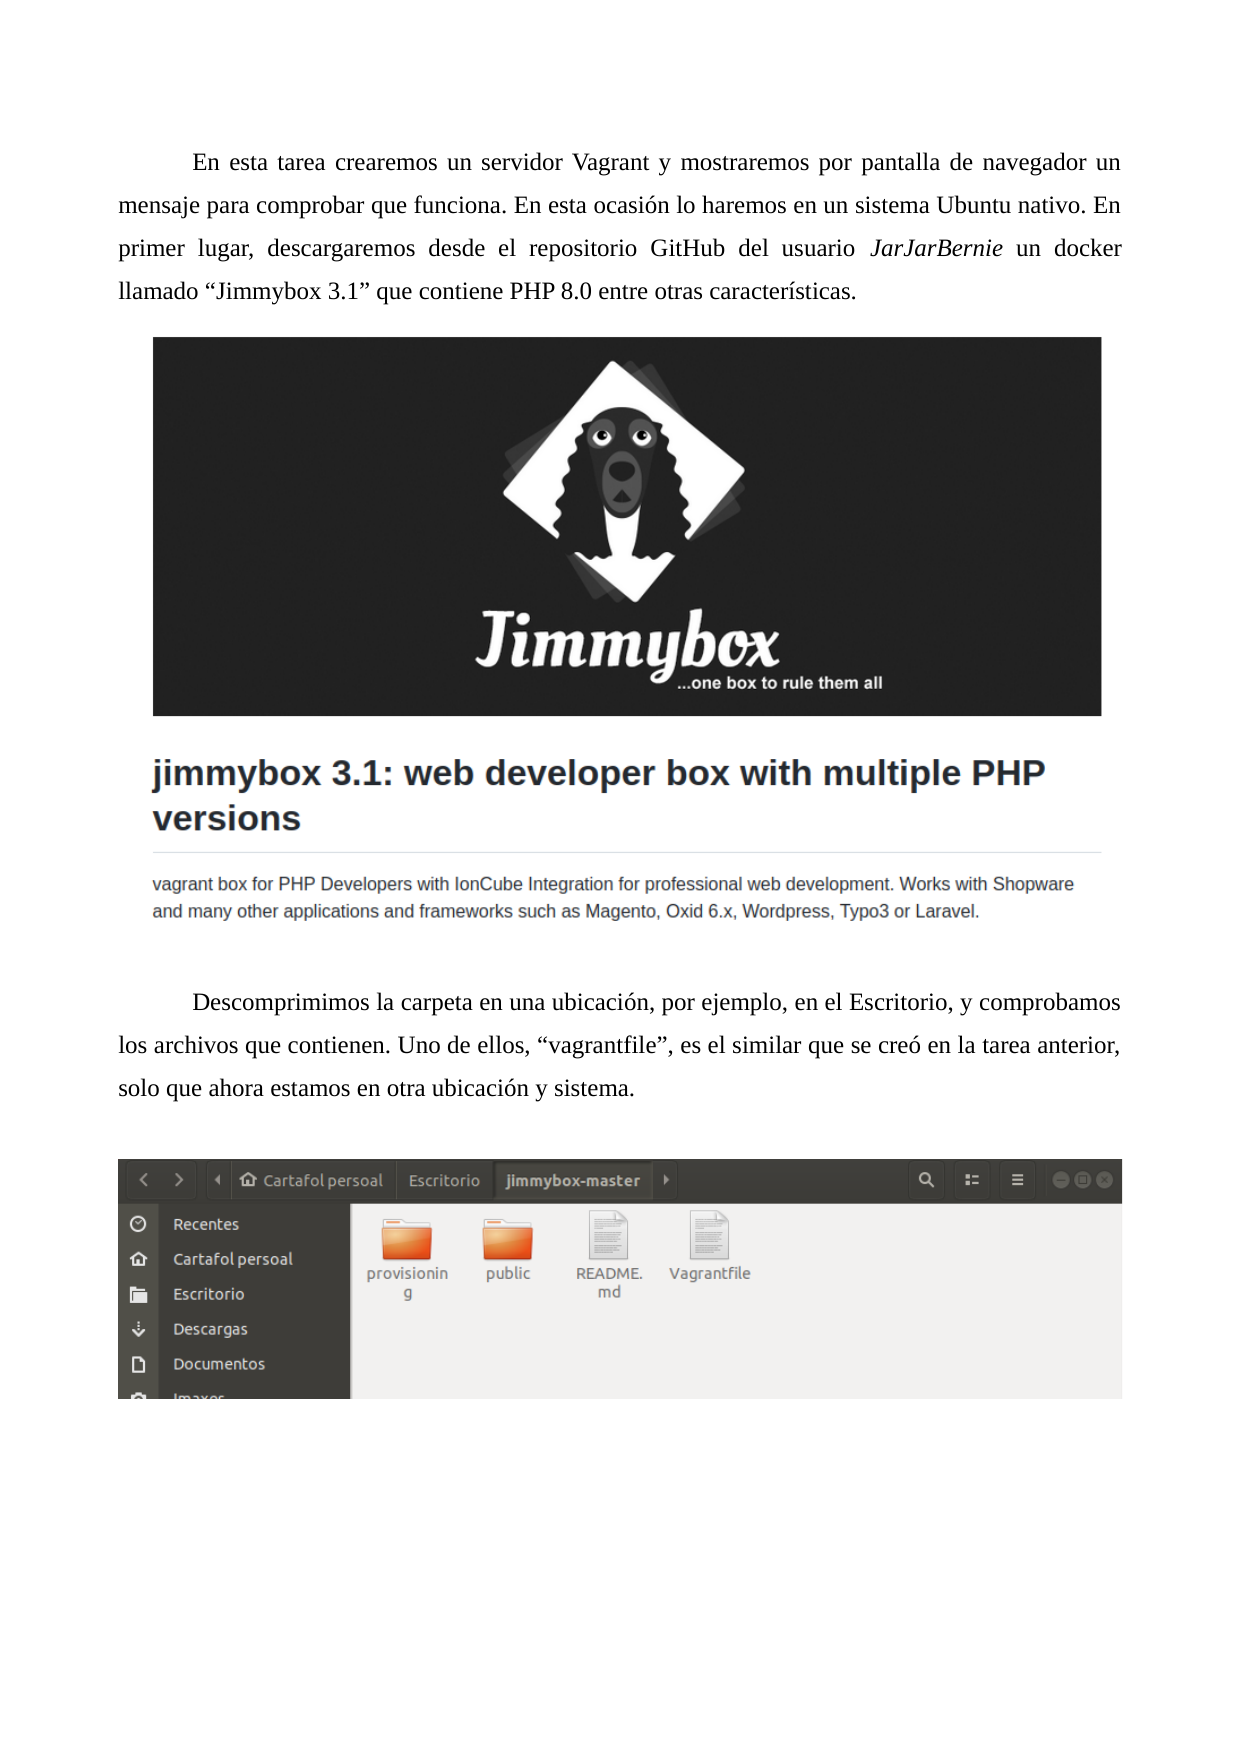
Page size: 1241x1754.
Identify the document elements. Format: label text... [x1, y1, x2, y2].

text En esta tarea crearemos un servidor Vagrant y mostraremos por pantalla de navegador un mensaje para comprobar que funciona. En esta ocasión lo haremos en un sistema Ubuntu nativo. En primer lugar, descargaremos desde el repositorio GitHub del usuario JarJarBernie un docker llamado “Jimmybox 3.1” que contiene PHP 8.0 entre otras características. [118, 147, 1122, 305]
text Descomprimimos la carpeta en una ubicación, por ejemplo, en el Escritorio, y comprobamos los archivos que contienen. Uno de ellos, “vagrantfile”, es el similar que se creó en la tarea anterior, solo que ahora estamos en otra ubicación y sistema. [118, 987, 1122, 1102]
